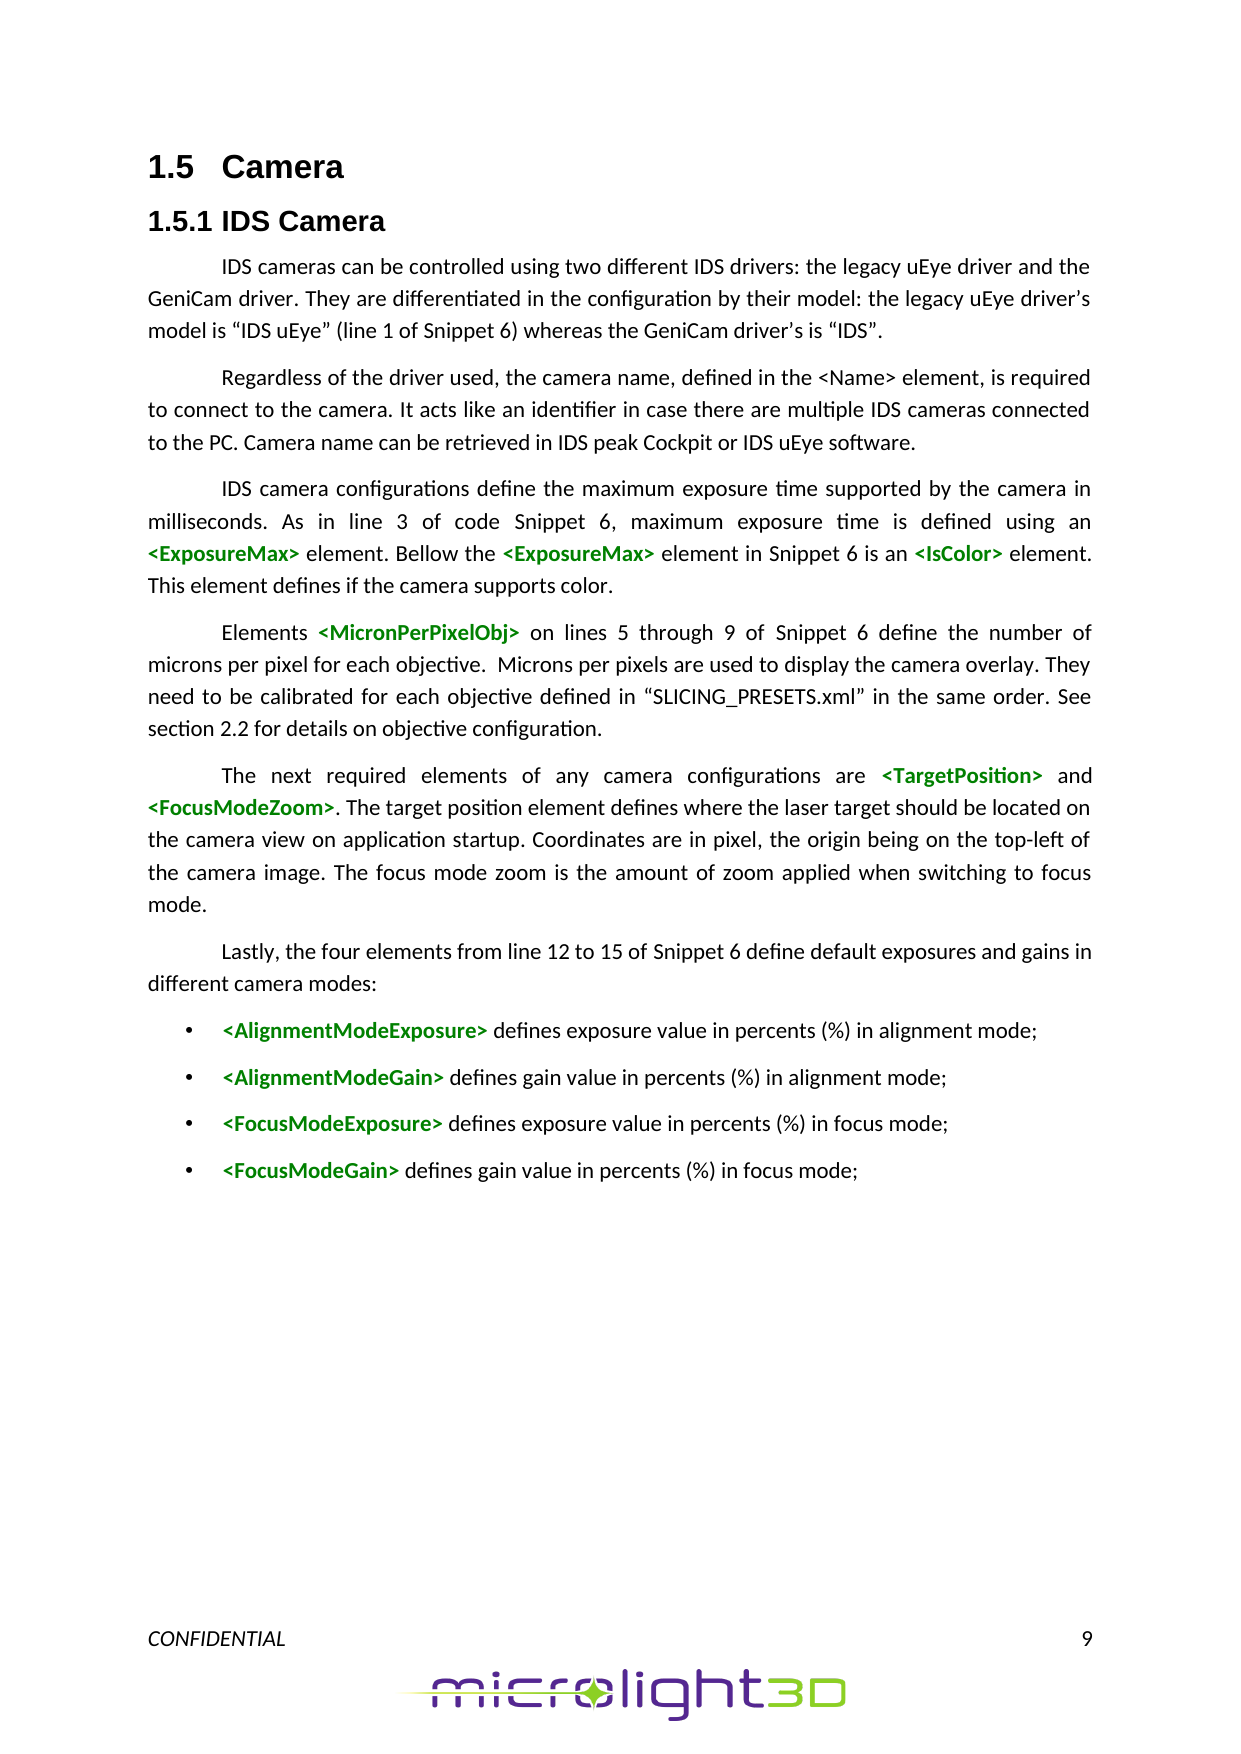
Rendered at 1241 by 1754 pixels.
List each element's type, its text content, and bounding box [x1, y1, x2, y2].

text The next required elements of any camera configurations are <TargetPosition> and <FocusModeZoom>. The target position element defines where the laser target should be located on the camera view on application startup. Coordinates are in pixel, the origin being on the top-left of the camera image. The focus mode zoom is the amount of zoom applied when switching to focus mode. [148, 761, 1093, 918]
text Regardless of the driver used, the camera name, defined in the <Name> element, is required to connect to the camera. It acts like an identifier in case there are multiple IDS cameras connected to the PC. Camera name can be retrieved in IDS peak Cockpit or IDS uEye software. [148, 363, 1093, 456]
list <FocusModeGain> defines gain value in percents (%) in focus mode; [185, 1156, 1093, 1184]
list <AlignmentModeGain> defines gain value in percents (%) in alignment mode; [185, 1063, 1093, 1091]
text Elements <MicronPerPixelObj> on lines 5 through 9 of Snippet 6 define the number of microns per pixel for each objective. Microns per pixels are used to display the camera overlay. They need to be calibrated for each objective defined in “SLICING_PRESETS.xml” in the same order. See section 2.2 for details on objective configuration. [148, 618, 1093, 742]
list <AlignmentModeExposure> defines exposure value in percents (%) in alignment mode; [185, 1016, 1093, 1044]
text IDS camera configurations define the maximum exposure time supported by the camera in milliseconds. As in line 3 of code Snippet 6, maximum exposure time is defined using an <ExposureMax> element. Bellow the <ExposureMax> element in Snippet 6 is an <IsColor> element. This element defines if the camera supports color. [148, 474, 1093, 599]
text IDS cameras can be controlled using two different IDS drivers: the legacy uEye driver and the GeniCam driver. They are differentiated in the configuration by their model: the legacy uEye driver’s model is “IDS uEye” (line 1 of Snippet 6) whereas the GeniCam driver’s is “IDS”. [148, 252, 1093, 345]
picture [394, 1669, 846, 1721]
subtitle Camera [148, 148, 1093, 186]
subtitle IDS Camera [148, 204, 1093, 237]
text Lastly, the four elements from line 12 to 15 of Snippet 6 define default exposures and gains in different camera modes: [148, 937, 1093, 997]
list <FocusModeExposure> defines exposure value in percents (%) in focus mode; [185, 1109, 1093, 1137]
